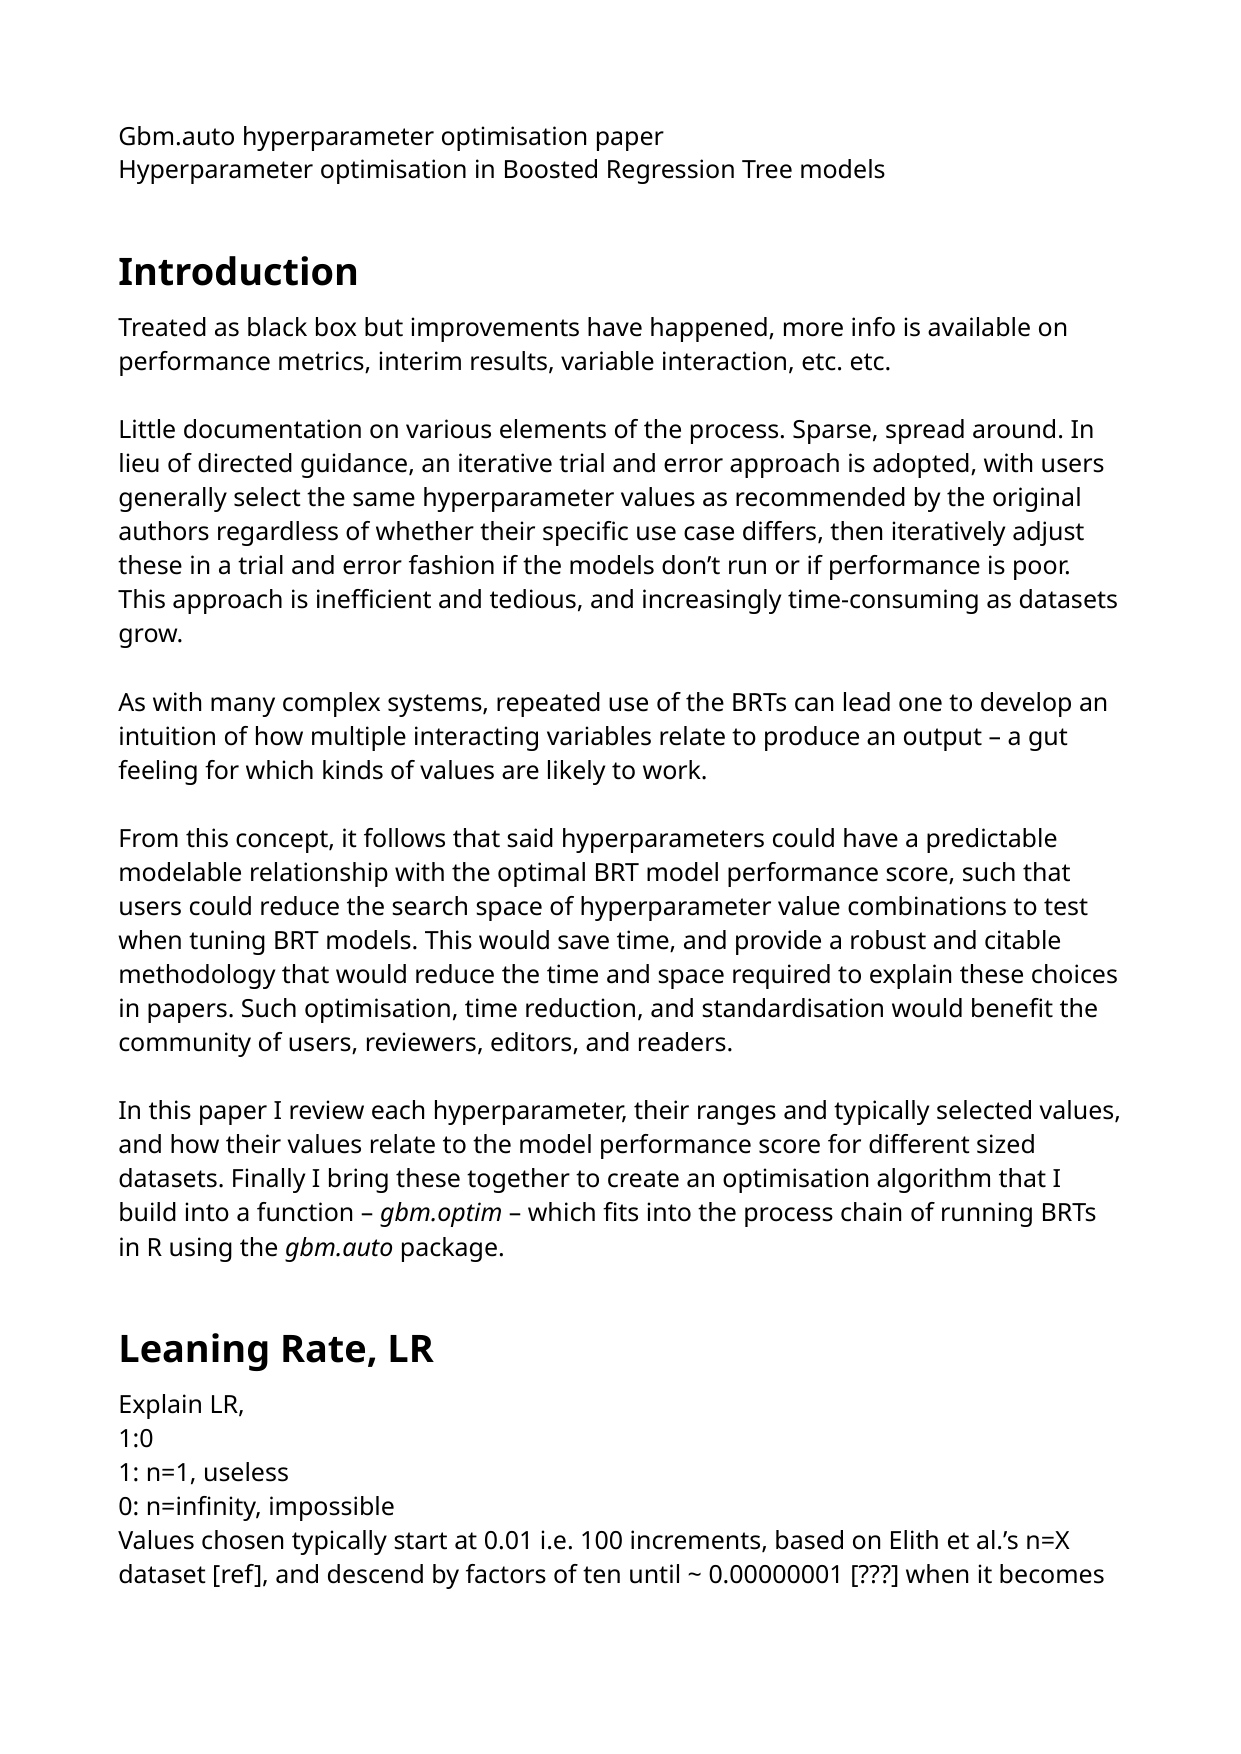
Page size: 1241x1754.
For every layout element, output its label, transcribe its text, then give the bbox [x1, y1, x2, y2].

text 1: n=1, useless [118, 1454, 1122, 1489]
text Gbm.auto hyperparameter optimisation paper [118, 118, 1122, 152]
text Explain LR, [118, 1386, 1122, 1421]
subtitle Leaning Rate, LR [118, 1322, 1122, 1374]
subtitle Introduction [118, 245, 1122, 297]
text Treated as black box but improvements have happened, more info is available on performance metrics, interim results, variable interaction, etc. etc. [118, 309, 1122, 378]
text Hyperparameter optimisation in Boosted Regression Tree models [118, 152, 1122, 186]
text 1:0 [118, 1421, 1122, 1454]
text From this concept, it follows that said hyperparameters could have a predictable modelable relationship with the optimal BRT model performance score, such that users could reduce the search space of hyperparameter value combinations to test when tuning BRT models. This would save time, and provide a robust and citable methodology that would reduce the time and space required to explain these choices in papers. Such optimisation, time reduction, and standardisation would benefit the community of users, reviewers, editors, and readers. [118, 820, 1122, 1059]
text Values chosen typically start at 0.01 i.e. 100 increments, based on Elith et al.’s n=X dataset [ref], and descend by factors of ten until ~ 0.00000001 [???] when it becomes [118, 1523, 1122, 1591]
text In this paper I review each hyperparameter, their ranges and typically selected values, and how their values relate to the model performance score for different sized datasets. Finally I bring these together to create an optimisation algorithm that I build into a function – gbm.optim – which fits into the process chain of running BRTs in R using the gbm.auto package. [118, 1093, 1122, 1263]
text Little documentation on various elements of the process. Sparse, spread around. In lieu of directed guidance, an iterative trial and error approach is adopted, with users generally select the same hyperparameter values as recommended by the original authors regardless of whether their specific use case differs, then iteratively adjust these in a trial and error fashion if the models don’t run or if performance is poor. This approach is inefficient and tedious, and increasingly time-consuming as datasets grow. [118, 412, 1122, 650]
text As with many complex systems, repeated use of the BRTs can lead one to develop an intuition of how multiple interacting variables relate to produce an output – a gut feeling for which kinds of values are likely to work. [118, 684, 1122, 786]
text 0: n=infinity, impossible [118, 1489, 1122, 1523]
